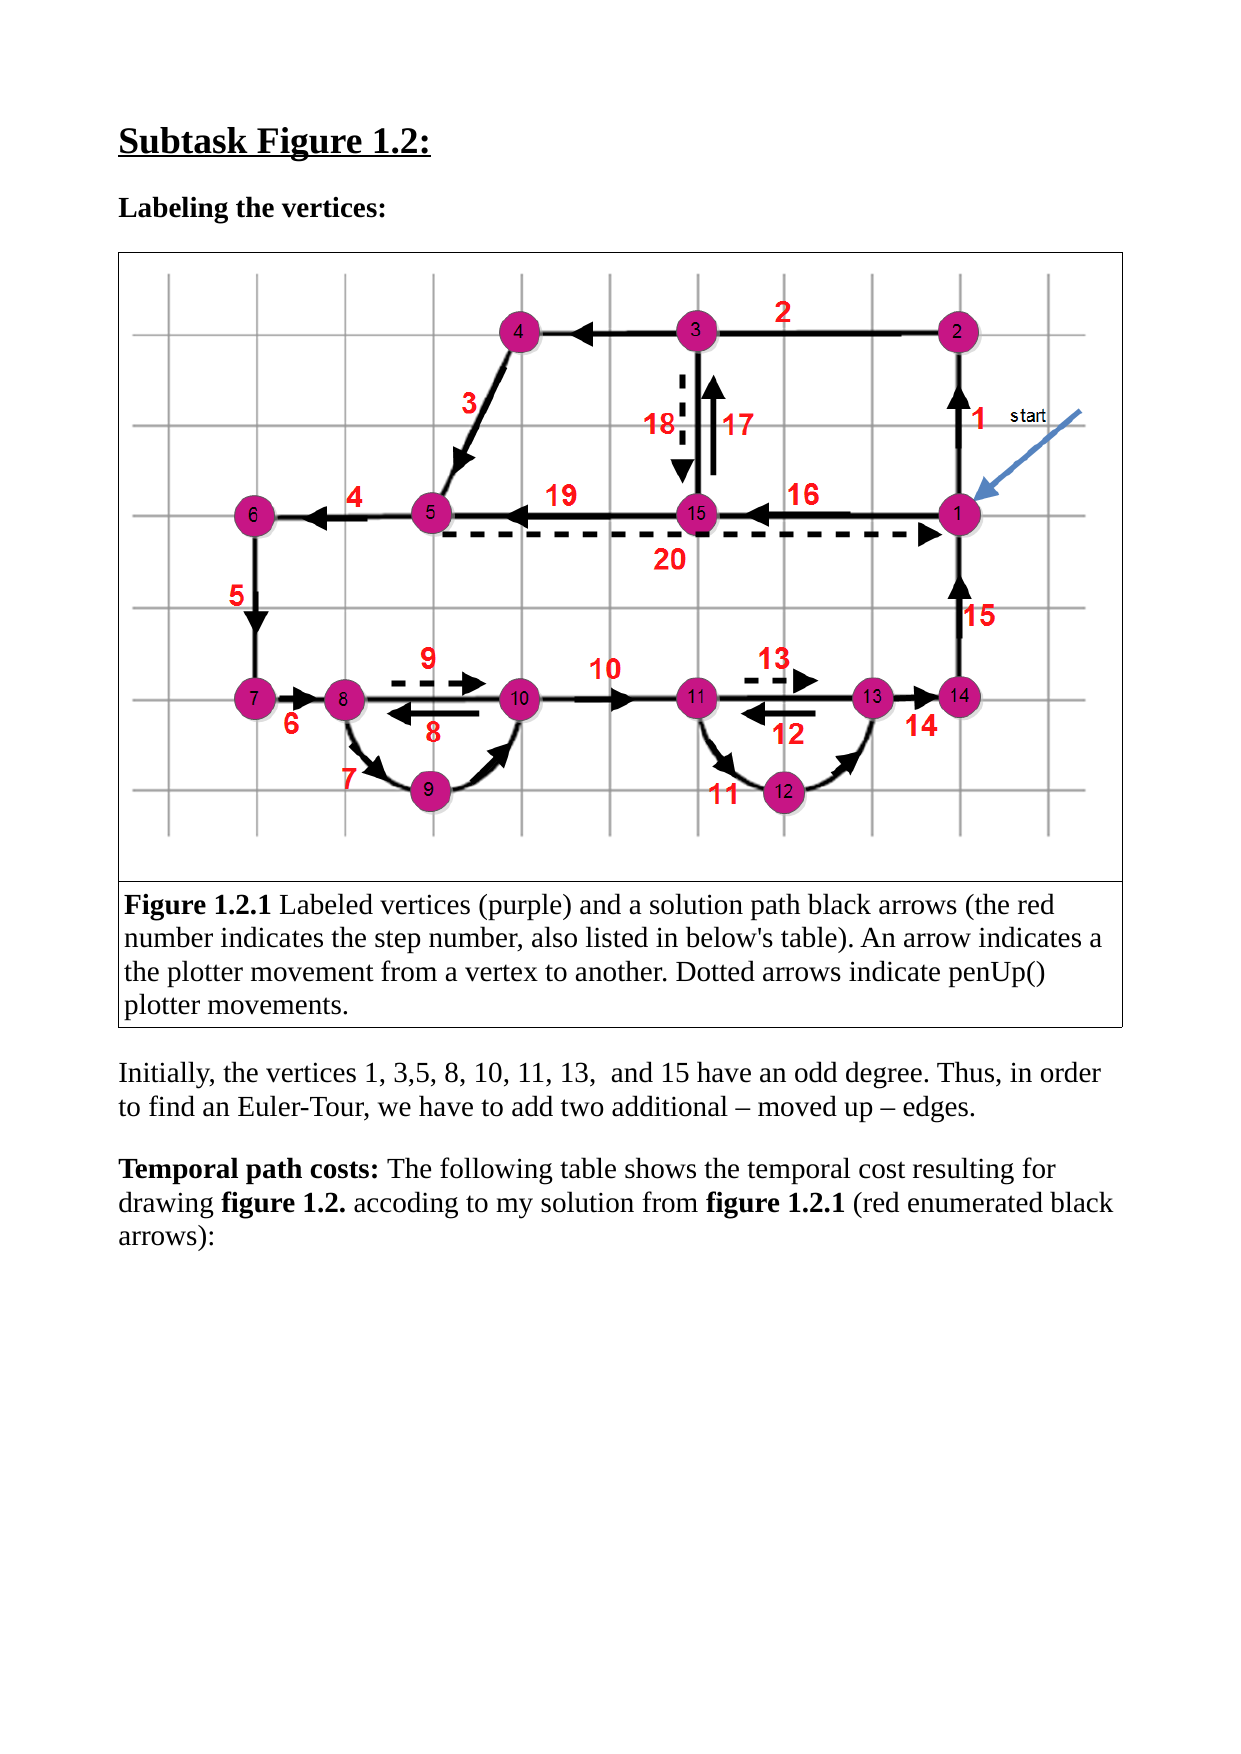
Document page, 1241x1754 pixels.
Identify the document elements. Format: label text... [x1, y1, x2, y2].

text Initially, the vertices 1, 3,5, 8, 10, 11, 13, and 15 have an odd degree. Thus, in order to find an Euler-Tour, we have to add two additional – moved up – edges. [118, 1056, 1122, 1123]
table_header [119, 253, 1122, 881]
text Subtask Figure 1.2: [118, 118, 1122, 161]
text Temporal path costs: The following table shows the temporal cost resulting for drawing figure 1.2. accoding to my solution from figure 1.2.1 (red enumerated black arrows): [118, 1151, 1122, 1252]
table_cell Figure 1.2.1 Labeled vertices (purple) and a solution path black arrows (the red number indicates the step number, also listed in below's table). An arrow indicates a the plotter movement from a vertex to another. Dotted arrows indicate penUp() plotter movements. [119, 882, 1122, 1027]
text Labeling the vertices: [118, 190, 1122, 223]
